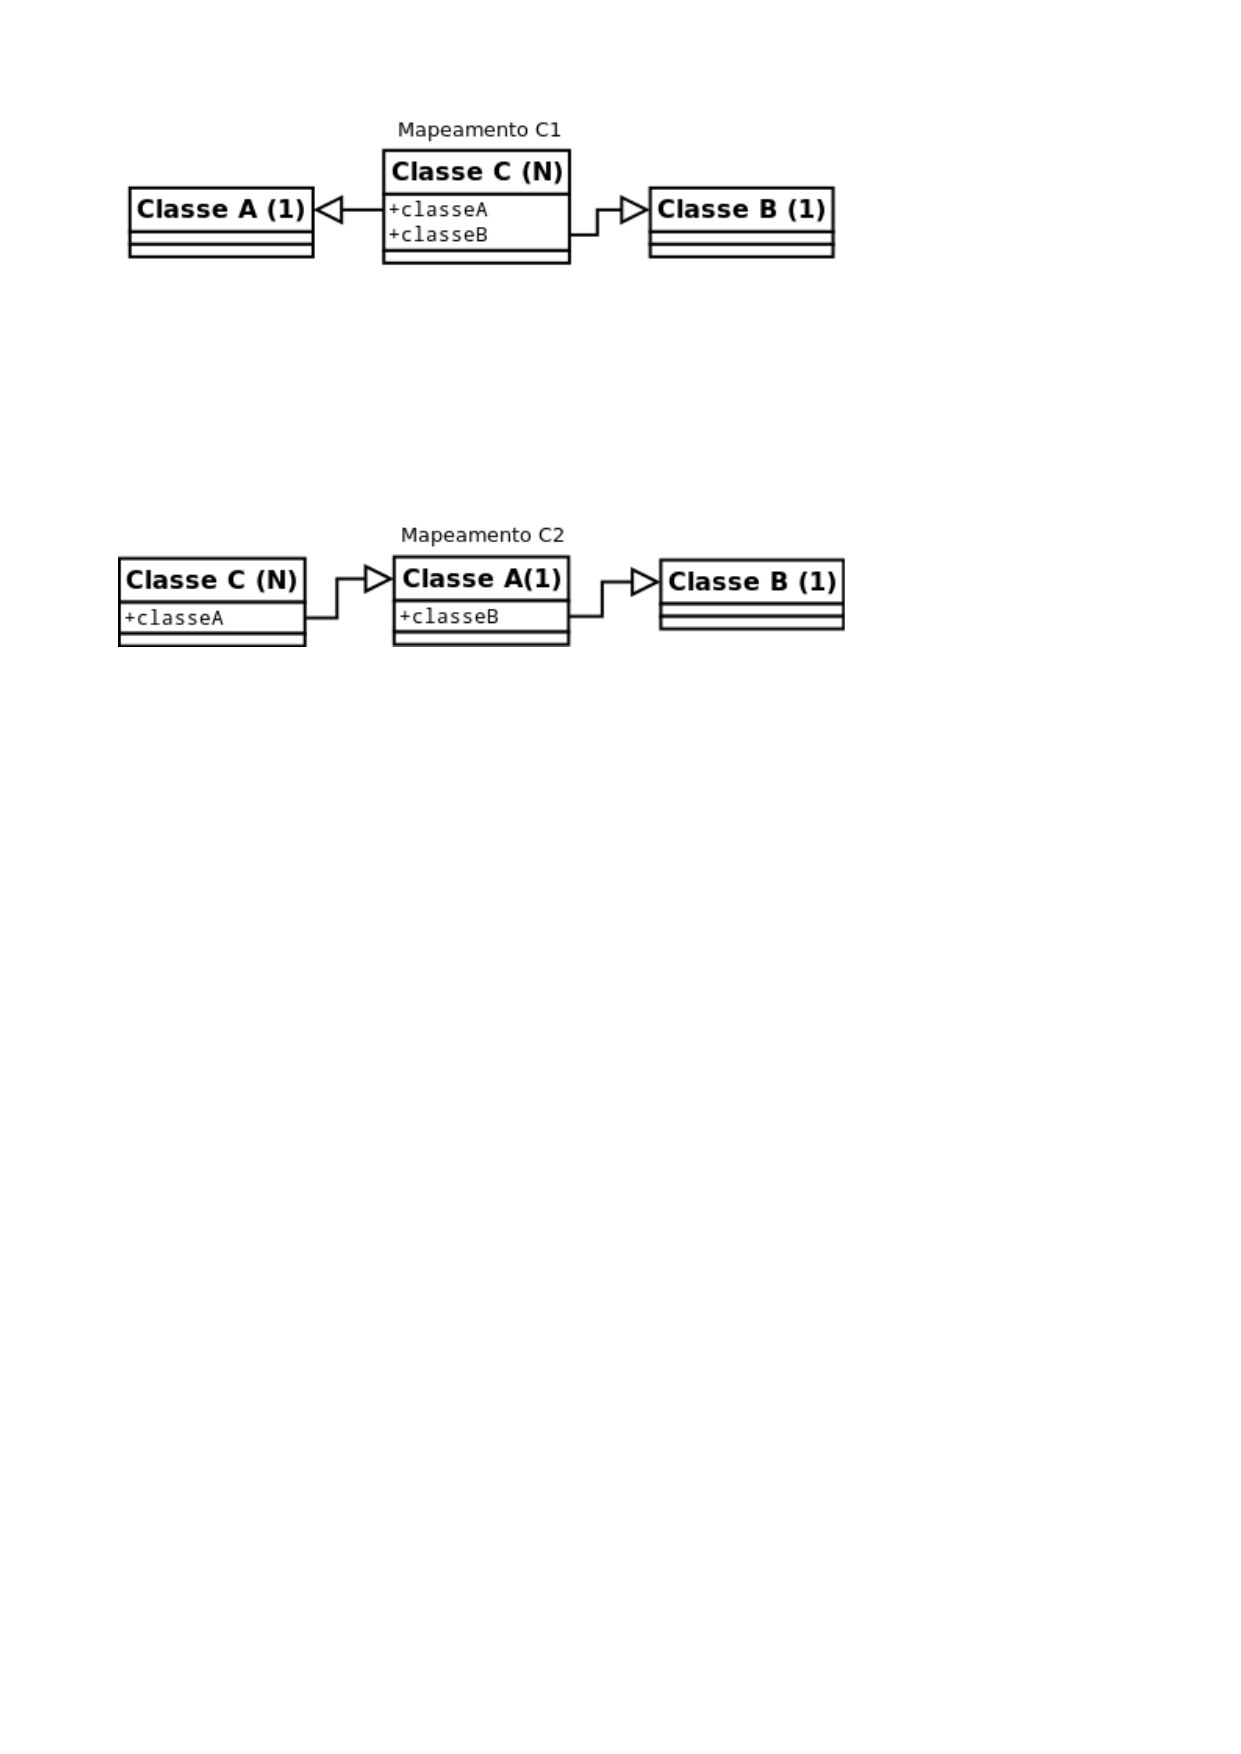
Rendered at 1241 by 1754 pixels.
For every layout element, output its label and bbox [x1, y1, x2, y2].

picture [118, 118, 845, 647]
